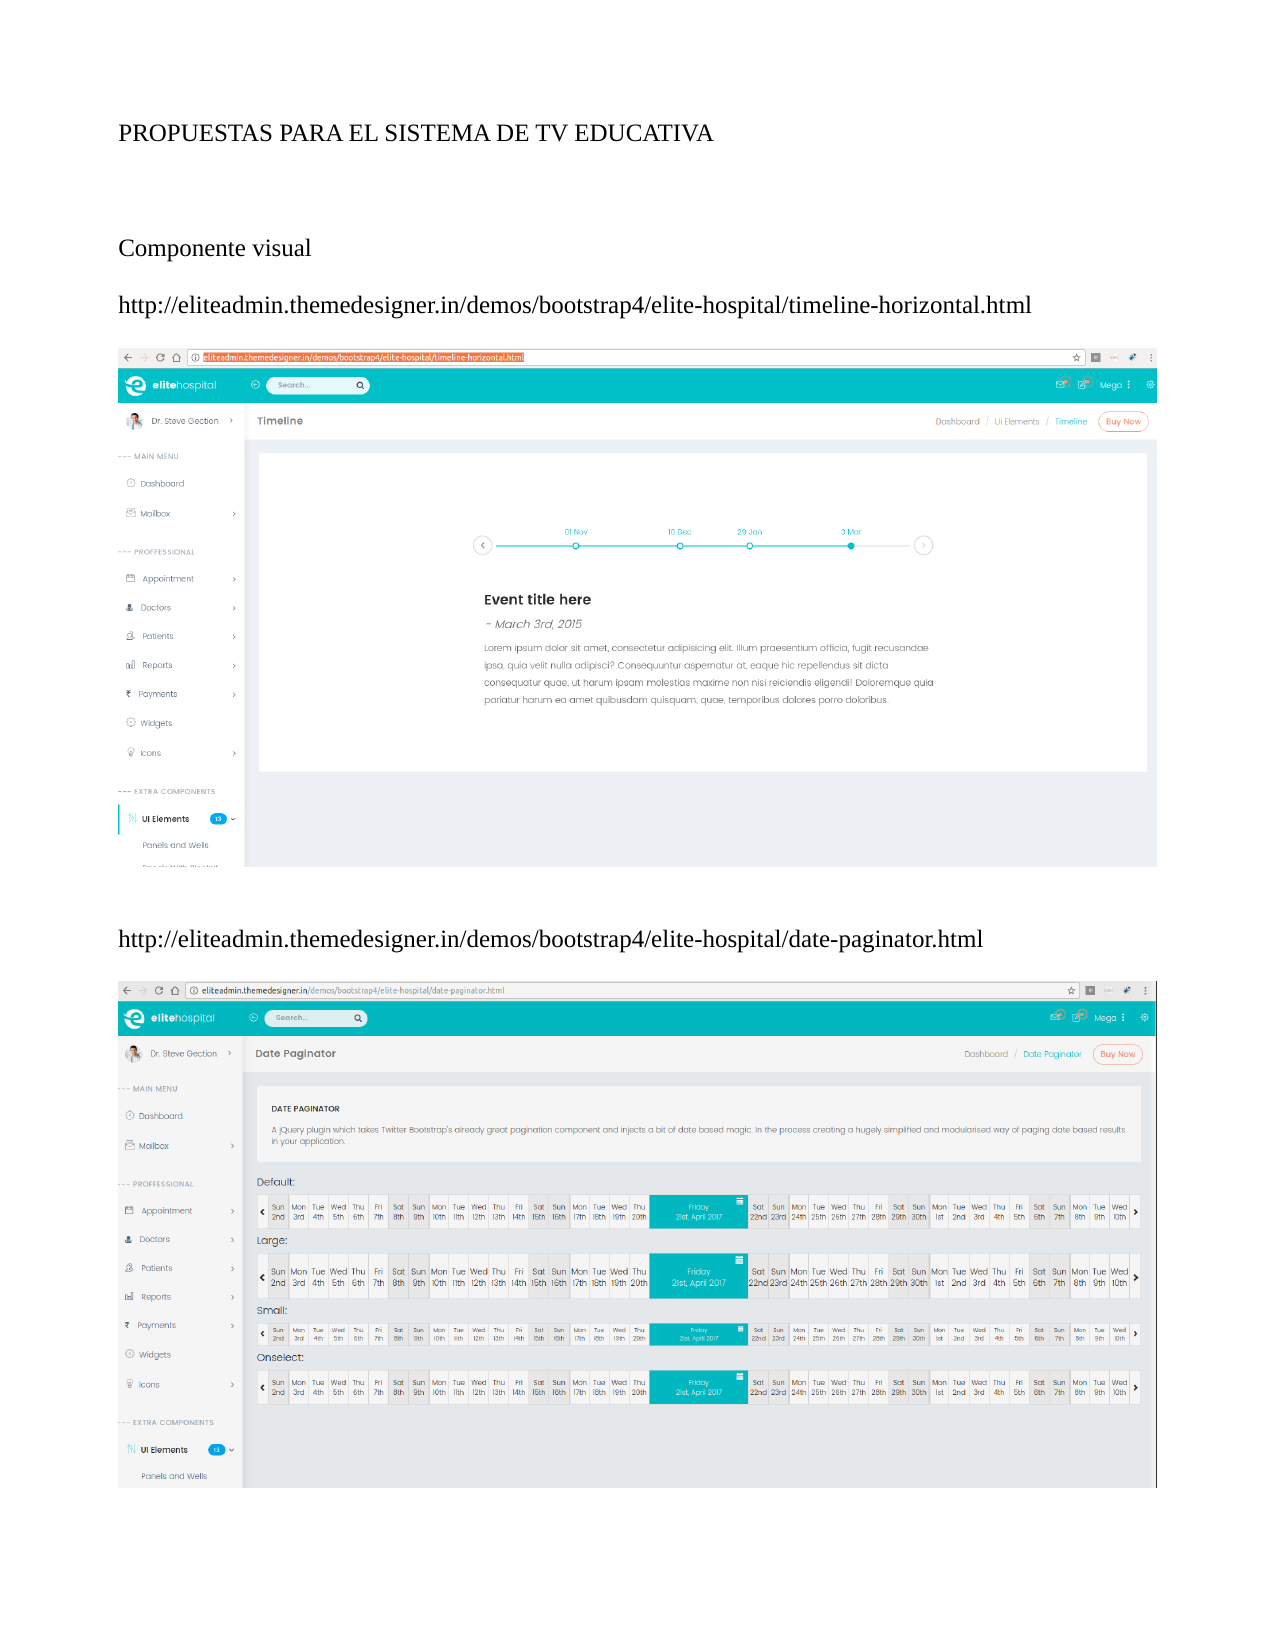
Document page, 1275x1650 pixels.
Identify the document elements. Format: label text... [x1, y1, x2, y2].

text PROPUESTAS PARA EL SISTEMA DE TV EDUCATIVA [118, 118, 1157, 147]
picture [118, 348, 1157, 867]
picture [118, 981, 1157, 1488]
text http://eliteadmin.themedesigner.in/demos/bootstrap4/elite-hospital/timeline-horizontal.html [118, 291, 1157, 319]
text Componente visual [118, 233, 1157, 262]
text http://eliteadmin.themedesigner.in/demos/bootstrap4/elite-hospital/date-paginator.html [118, 924, 1157, 953]
